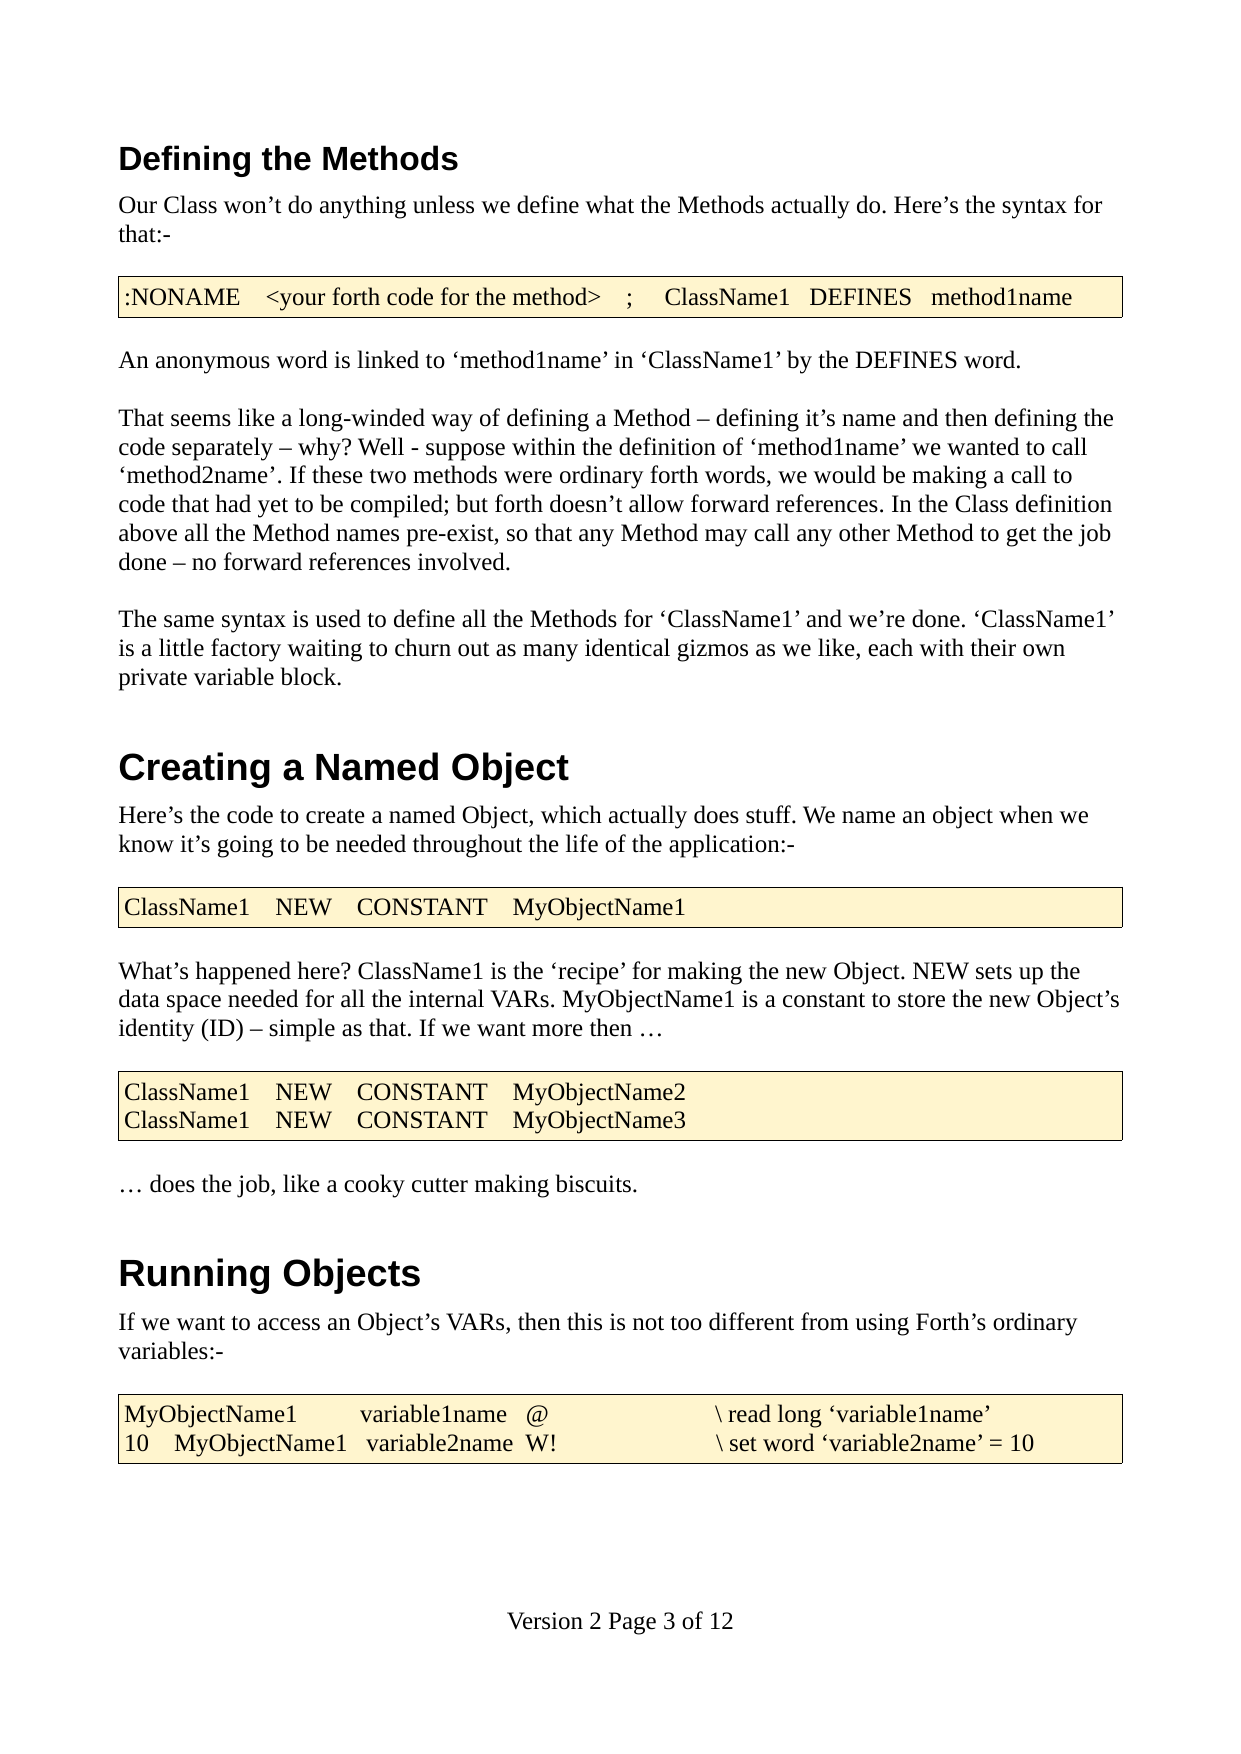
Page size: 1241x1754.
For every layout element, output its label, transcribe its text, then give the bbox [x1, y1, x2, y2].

table_header :NONAME <your forth code for the method> ; ClassName1 DEFINES method1name [119, 277, 1122, 317]
text What’s happened here? ClassName1 is the ‘recipe’ for making the new Object. NEW sets up the data space needed for all the internal VARs. MyObjectName1 is a constant to store the new Object’s identity (ID) – simple as that. If we want more then … [118, 956, 1122, 1042]
table_header ClassName1 NEW CONSTANT MyObjectName2 ClassName1 NEW CONSTANT MyObjectName3 [119, 1072, 1122, 1140]
table_header ClassName1 NEW CONSTANT MyObjectName1 [119, 888, 1122, 927]
subtitle Running Objects [118, 1251, 1122, 1295]
text The same syntax is used to define all the Methods for ‘ClassName1’ and we’re done. ‘ClassName1’ is a little factory waiting to churn out as many identical gizmos as we like, each with their own private variable block. [118, 604, 1122, 691]
text … does the job, like a cooky cutter making biscuits. [118, 1169, 1122, 1197]
subtitle Creating a Named Object [118, 744, 1122, 788]
text That seems like a long-winded way of defining a Method – defining it’s name and then defining the code separately – why? Well - suppose within the definition of ‘method1name’ we wanted to call ‘method2name’. If these two methods were ordinary forth words, we would be making a call to code that had yet to be compiled; but forth doesn’t allow forward references. In the Class definition above all the Method names pre-exist, so that any Method may call any other Method to get the job done – no forward references involved. [118, 403, 1122, 576]
table_header MyObjectName1 variable1name @ \ read long ‘variable1name’ 10 MyObjectName1 variable2name W! \ set word ‘variable2name’ = 10 [119, 1395, 1122, 1463]
text An anonymous word is linked to ‘method1name’ in ‘ClassName1’ by the DEFINES word. [118, 346, 1122, 374]
text Here’s the code to create a named Object, which actually does stuff. We name an object when we know it’s going to be needed throughout the life of the application:- [118, 800, 1122, 858]
subtitle Defining the Methods [118, 139, 1122, 178]
text Our Class won’t do anything unless we define what the Methods actually do. Here’s the syntax for that:- [118, 190, 1122, 248]
text If we want to access an Object’s VARs, then this is not too different from using Forth’s ordinary variables:- [118, 1307, 1122, 1365]
